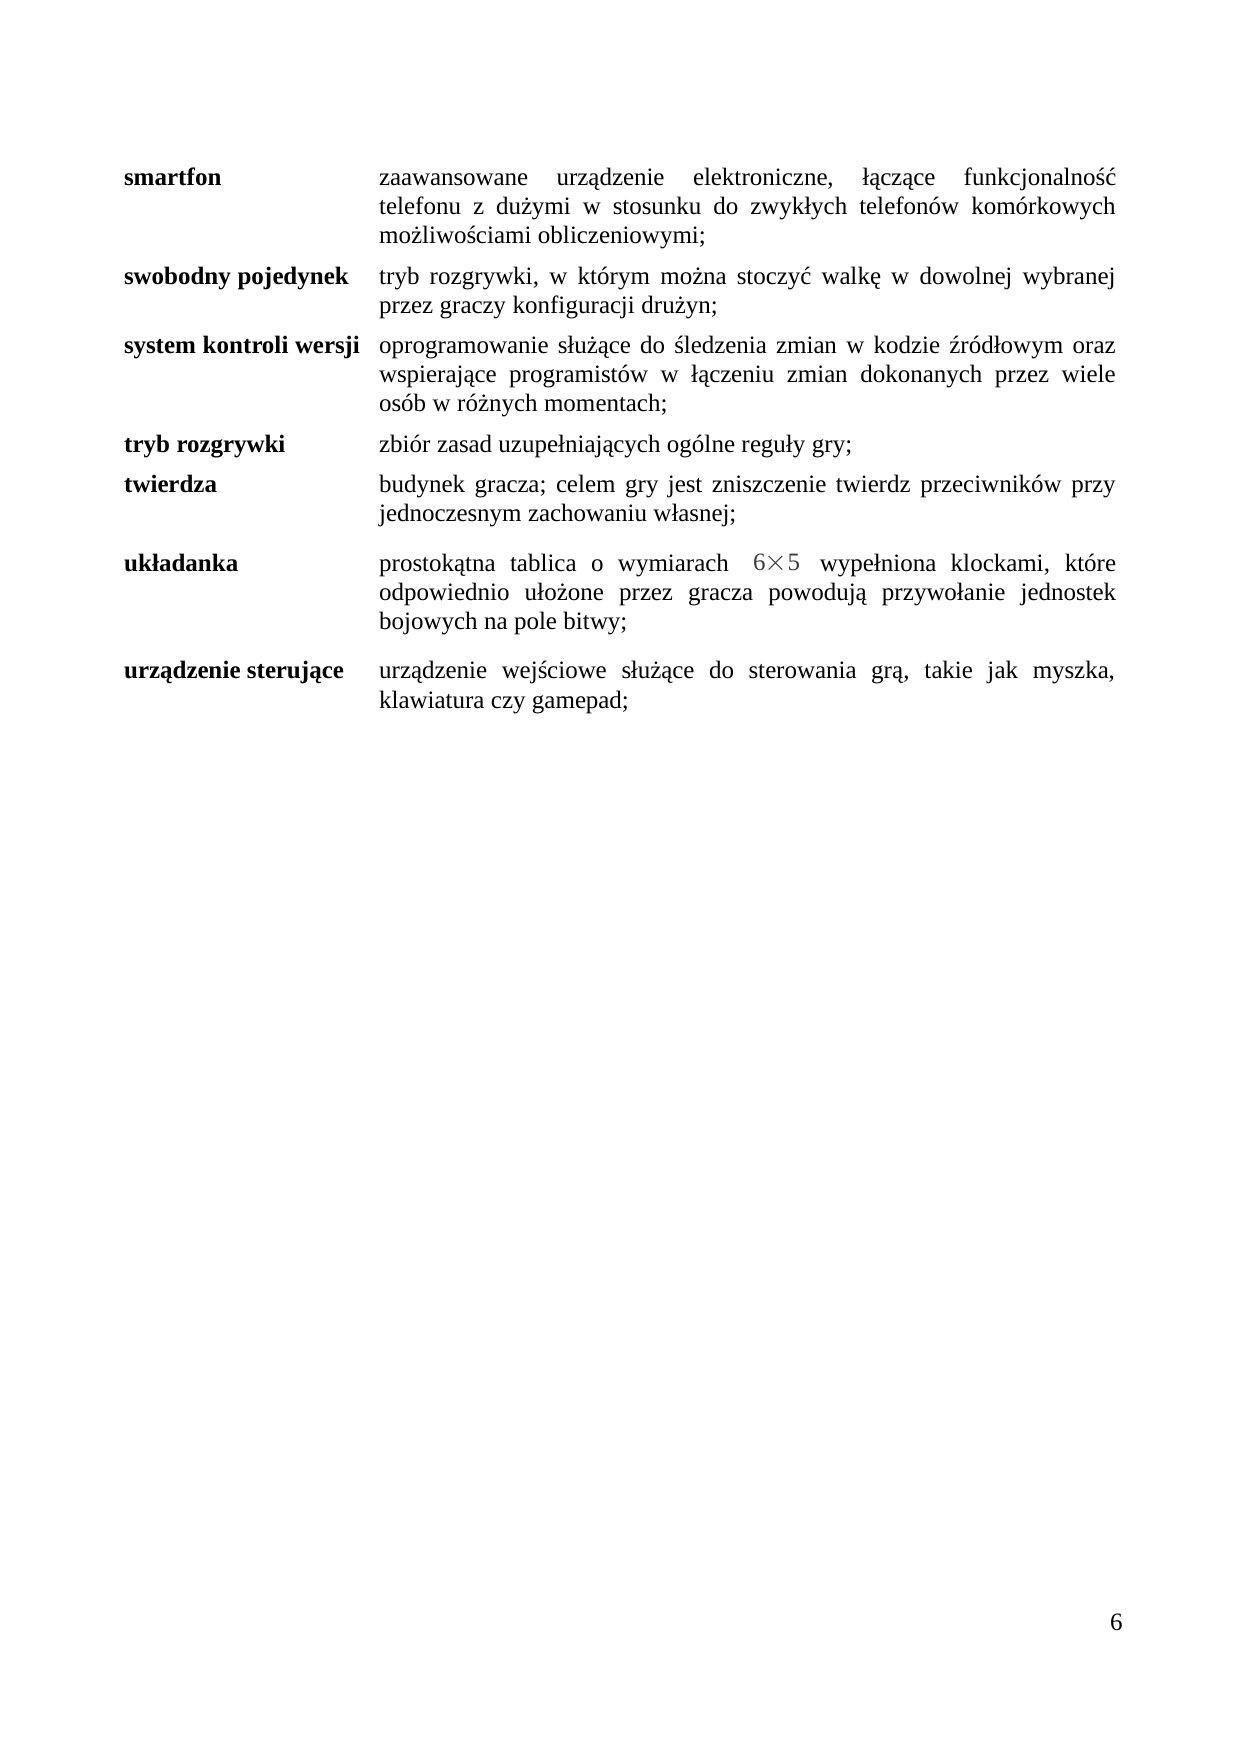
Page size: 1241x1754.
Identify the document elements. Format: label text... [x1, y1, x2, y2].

table_cell tryb rozgrywki [118, 423, 373, 463]
table_header smartfon [118, 156, 373, 255]
table_cell urządzenie sterujące [118, 650, 373, 728]
table_cell prostokątna tablica o wymiarach wypełniona klockami, które odpowiednio ułożone przez gracza powodują przywołanie jednostek bojowych na pole bitwy; [373, 542, 1122, 650]
table_cell system kontroli wersji [118, 324, 373, 423]
table_header zaawansowane urządzenie elektroniczne, łączące funkcjonalność telefonu z dużymi w stosunku do zwykłych telefonów komórkowych możliwościami obliczeniowymi; [373, 156, 1122, 255]
table_cell twierdza [118, 464, 373, 542]
table_cell oprogramowanie służące do śledzenia zmian w kodzie źródłowym oraz wspierające programistów w łączeniu zmian dokonanych przez wiele osób w różnych momentach; [373, 324, 1122, 423]
table_cell tryb rozgrywki, w którym można stoczyć walkę w dowolnej wybranej przez graczy konfiguracji drużyn; [373, 255, 1122, 324]
table_cell układanka [118, 542, 373, 650]
table_cell budynek gracza; celem gry jest zniszczenie twierdz przeciwników przy jednoczesnym zachowaniu własnej; [373, 464, 1122, 542]
table_cell swobodny pojedynek [118, 255, 373, 324]
table_cell urządzenie wejściowe służące do sterowania grą, takie jak myszka, klawiatura czy gamepad; [373, 650, 1122, 728]
table_cell zbiór zasad uzupełniających ogólne reguły gry; [373, 423, 1122, 463]
